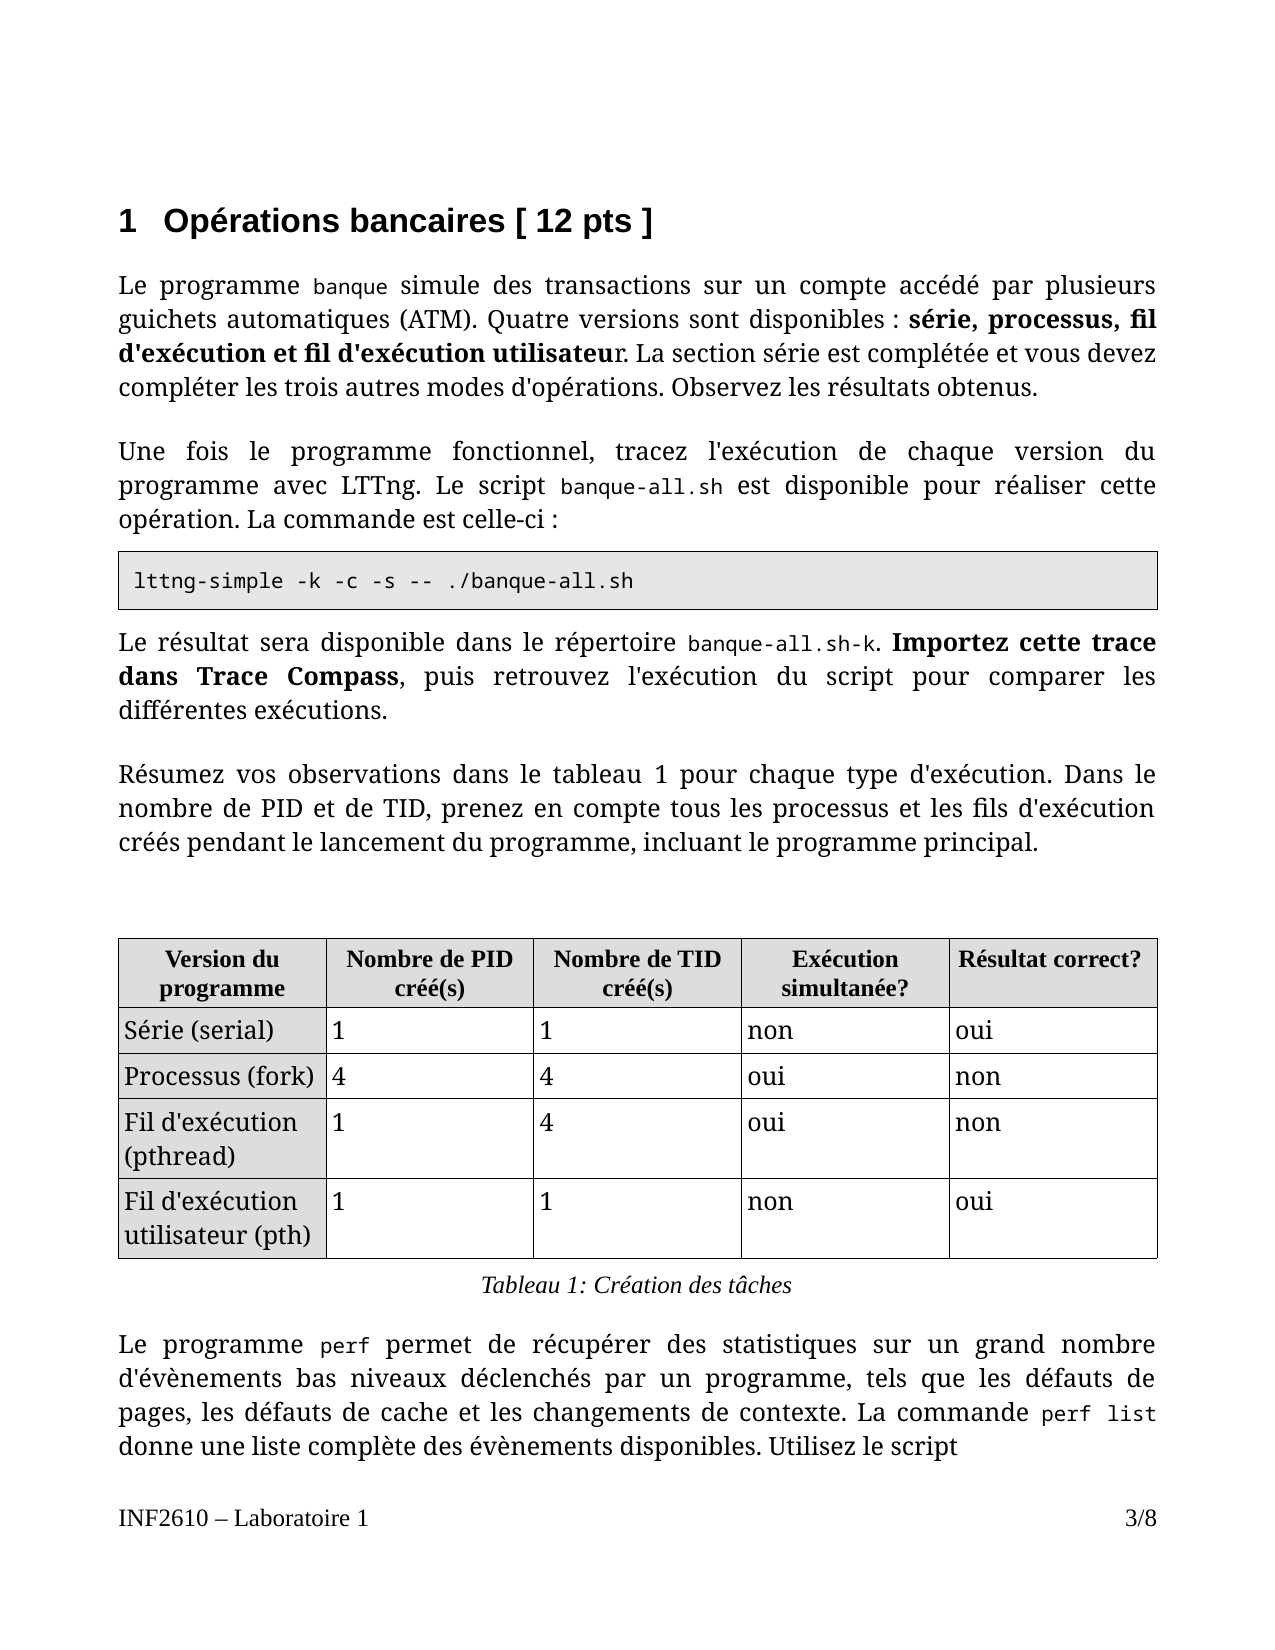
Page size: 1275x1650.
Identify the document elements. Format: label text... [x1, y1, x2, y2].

table_cell oui [742, 1054, 949, 1098]
table_cell 1 [534, 1008, 741, 1053]
table_header Exécution simultanée? [742, 939, 949, 1007]
text Résumez vos observations dans le tableau 1 pour chaque type d'exécution. Dans le nombre de PID et de TID, prenez en compte tous les processus et les fils d'exécution créés pendant le lancement du programme, incluant le programme principal. [118, 757, 1157, 859]
table_cell 4 [534, 1054, 741, 1098]
table_cell Fil d'exécution (pthread) [119, 1099, 326, 1178]
table_cell Série (serial) [119, 1008, 326, 1053]
subtitle Opérations bancaires [ 12 pts ] [118, 201, 1157, 240]
table_header Résultat correct? [950, 939, 1157, 1007]
table_cell 1 [327, 1099, 533, 1178]
text Tableau 1: Création des tâches [118, 1270, 1157, 1299]
table_cell oui [950, 1008, 1157, 1053]
table_cell oui [950, 1179, 1157, 1258]
text Le résultat sera disponible dans le répertoire banque-all.sh-k. Importez cette trace dans Trace Compass, puis retrouvez l'exécution du script pour comparer les différentes exécutions. [118, 624, 1157, 727]
table_cell non [950, 1099, 1157, 1178]
table_cell 4 [534, 1099, 741, 1178]
table_cell Fil d'exécution utilisateur (pth) [119, 1179, 326, 1258]
table_cell 1 [327, 1179, 533, 1258]
table_cell non [950, 1054, 1157, 1098]
table_cell oui [742, 1099, 949, 1178]
table_cell 4 [327, 1054, 533, 1098]
table_cell non [742, 1008, 949, 1053]
table_header Nombre de TID créé(s) [534, 939, 741, 1007]
table_header Version du programme [119, 939, 326, 1007]
text Une fois le programme fonctionnel, tracez l'exécution de chaque version du programme avec LTTng. Le script banque-all.sh est disponible pour réaliser cette opération. La commande est celle-ci : [118, 434, 1157, 536]
text Le programme banque simule des transactions sur un compte accédé par plusieurs guichets automatiques (ATM). Quatre versions sont disponibles : série, processus, fil d'exécution et fil d'exécution utilisateur. La section série est complétée et vous devez compléter les trois autres modes d'opérations. Observez les résultats obtenus. [118, 267, 1157, 404]
table_cell Processus (fork) [119, 1054, 326, 1098]
table_cell non [742, 1179, 949, 1258]
table_cell 1 [327, 1008, 533, 1053]
table_header Nombre de PID créé(s) [327, 939, 533, 1007]
text lttng-simple -k -c -s -- ./banque-all.sh [119, 552, 1157, 609]
table_cell 1 [534, 1179, 741, 1258]
text Le programme perf permet de récupérer des statistiques sur un grand nombre d'évènements bas niveaux déclenchés par un programme, tels que les défauts de pages, les défauts de cache et les changements de contexte. La commande perf list donne une liste complète des évènements disponibles. Utilisez le script [118, 1327, 1157, 1463]
